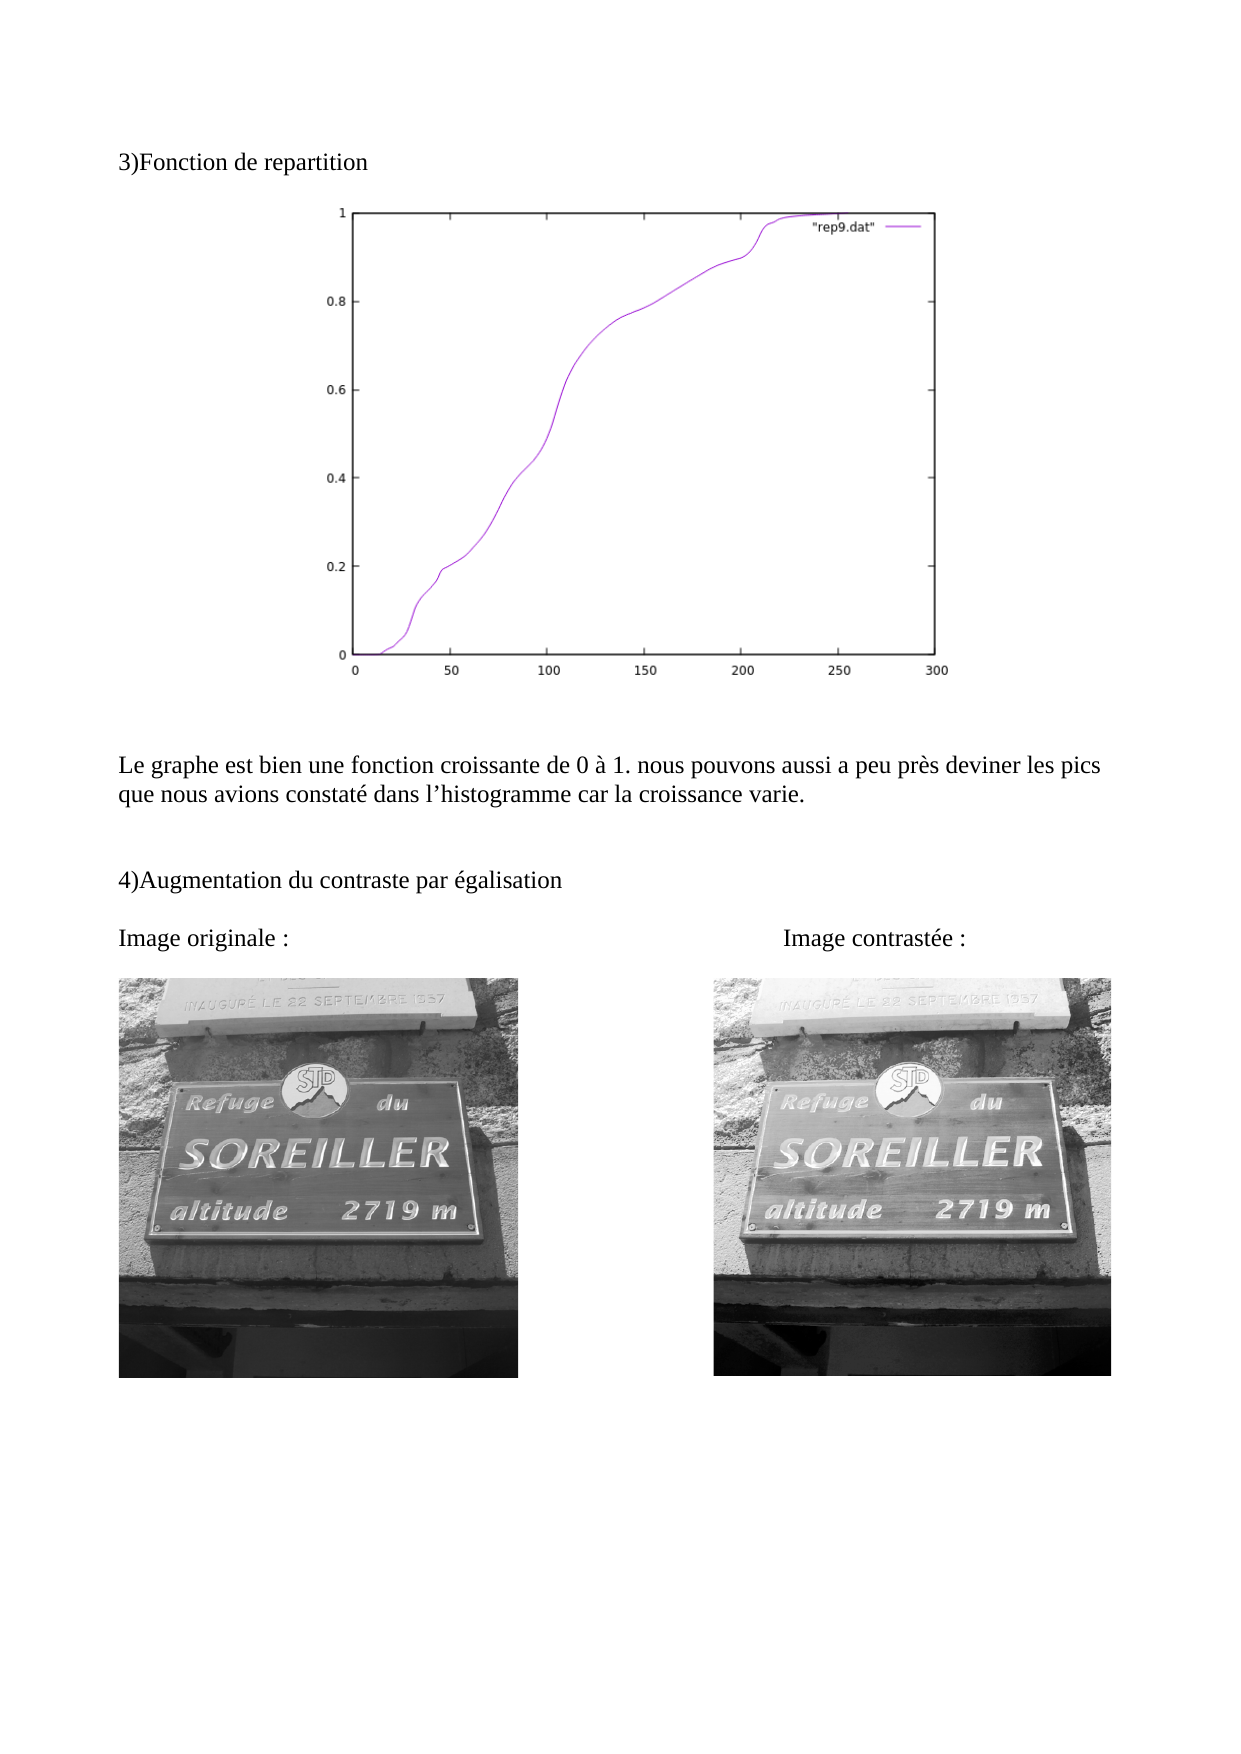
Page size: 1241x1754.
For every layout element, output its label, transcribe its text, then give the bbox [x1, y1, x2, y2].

picture [118, 978, 519, 1378]
text Image originale : Image contrastée : [118, 923, 1122, 952]
text 4)Augmentation du contraste par égalisation [118, 866, 1122, 894]
picture [306, 197, 956, 685]
text Le graphe est bien une fonction croissante de 0 à 1. nous pouvons aussi a peu près deviner les pics que nous avions constaté dans l’histogramme car la croissance varie. [118, 751, 1122, 808]
text 3)Fonction de repartition [118, 147, 1122, 176]
picture [713, 978, 1112, 1376]
